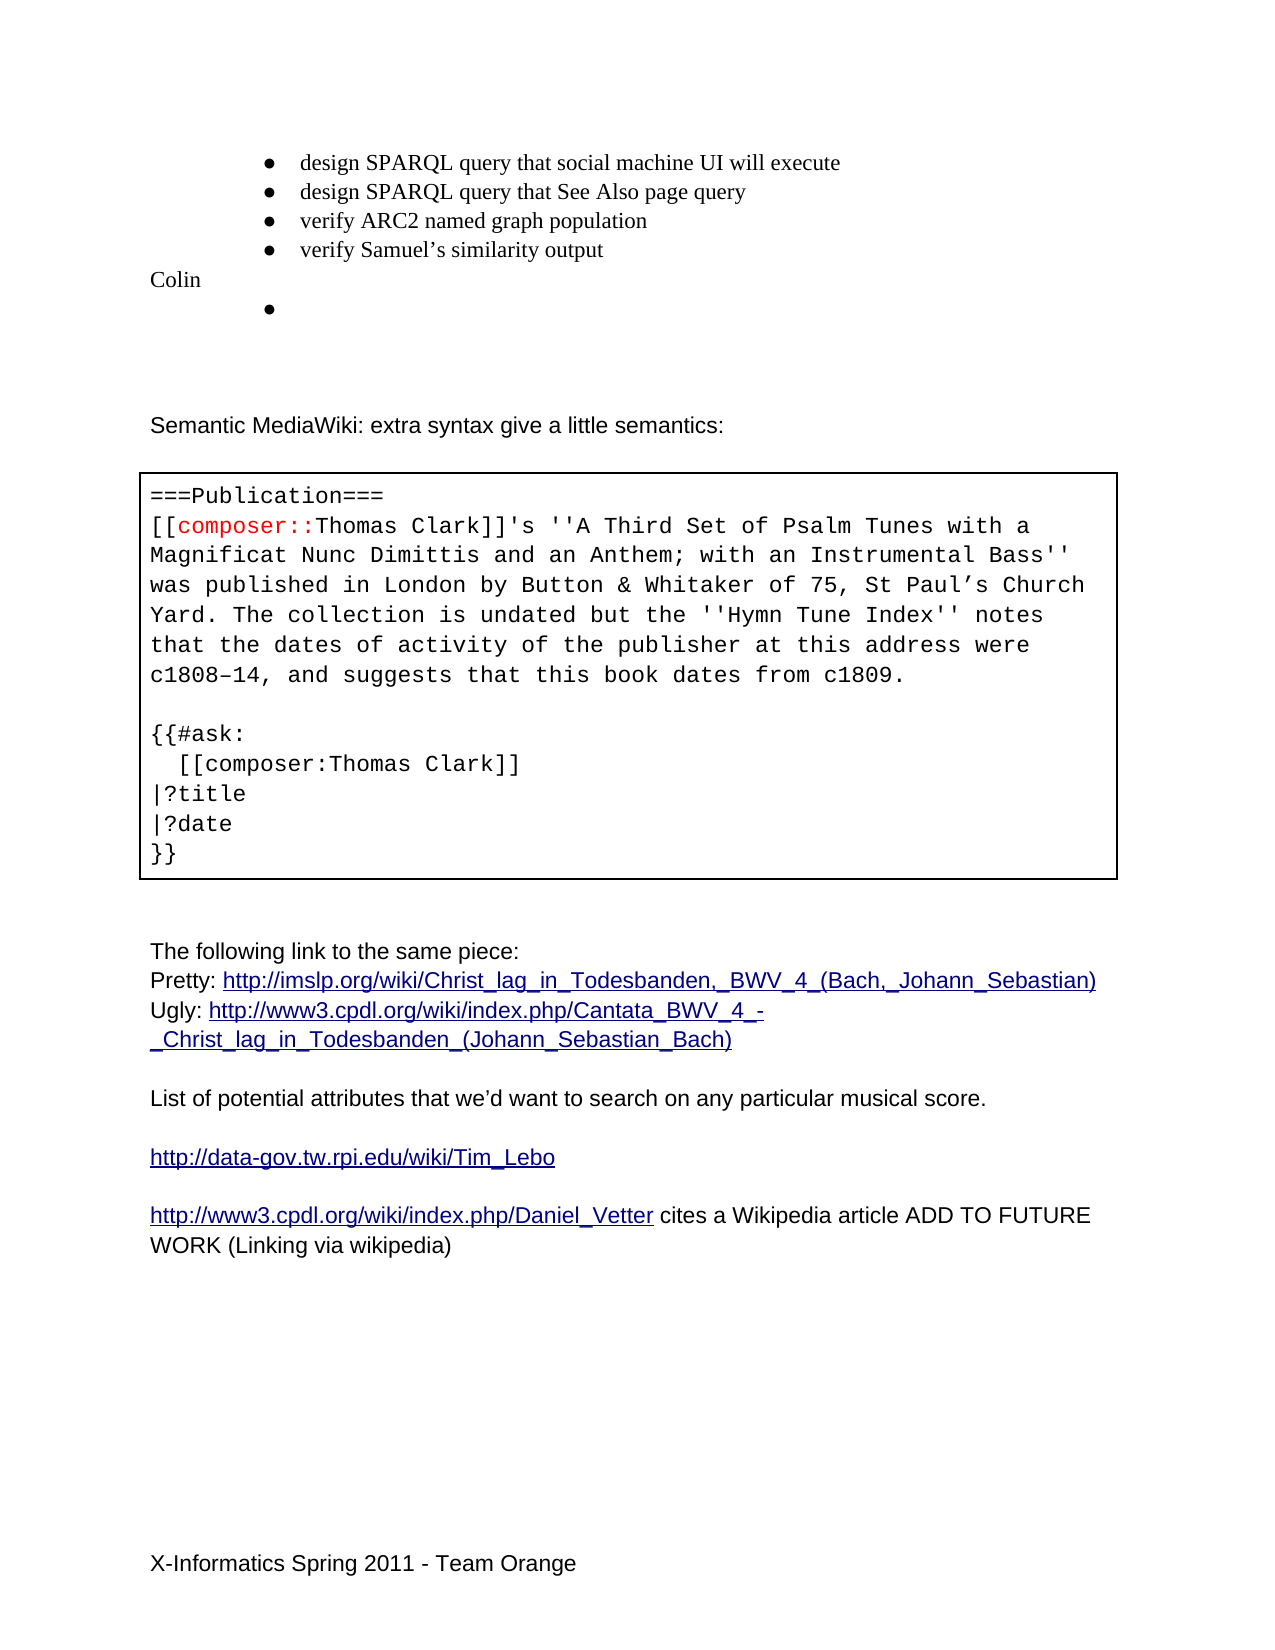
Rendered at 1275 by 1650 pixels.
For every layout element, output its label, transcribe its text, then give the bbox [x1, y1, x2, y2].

text List of potential attributes that we’d want to search on any particular musical score. [150, 1086, 1125, 1111]
table_header ===Publication=== [[composer::Thomas Clark]]'s ''A Third Set of Psalm Tunes with a Magnificat Nunc Dimittis and an Anthem; with an Instrumental Bass'' was published in London by Button & Whitaker of 75, St Paul’s Church Yard. The collection is undated but the ''Hymn Tune Index'' notes that the dates of activity of the publisher at this address were c1808–14, and suggests that this book dates from c1809. {{#ask: [[composer:Thomas Clark]] |?title |?date }} [141, 474, 1116, 878]
list design SPARQL query that social machine UI will execute [262, 150, 1125, 175]
list verify ARC2 named graph population [262, 208, 1125, 234]
text Colin [150, 267, 1125, 292]
list verify Samuel’s similarity output [262, 237, 1125, 263]
list design SPARQL query that See Also page query [262, 179, 1125, 204]
text Ugly: http://www3.cpdl.org/wiki/index.php/Cantata_BWV_4_-_Christ_lag_in_Todesbanden_(Johann_Sebastian_Bach) [150, 998, 1125, 1053]
text Semantic MediaWiki: extra syntax give a little semantics: [150, 413, 1125, 438]
text http://data-gov.tw.rpi.edu/wiki/Tim_Lebo [150, 1144, 1125, 1170]
text The following link to the same piece: [150, 939, 1125, 964]
text http://www3.cpdl.org/wiki/index.php/Daniel_Vetter cites a Wikipedia article ADD TO FUTURE WORK (Linking via wikipedia) [150, 1203, 1125, 1258]
text Pretty: http://imslp.org/wiki/Christ_lag_in_Todesbanden,_BWV_4_(Bach,_Johann_Sebastian) [150, 968, 1125, 994]
